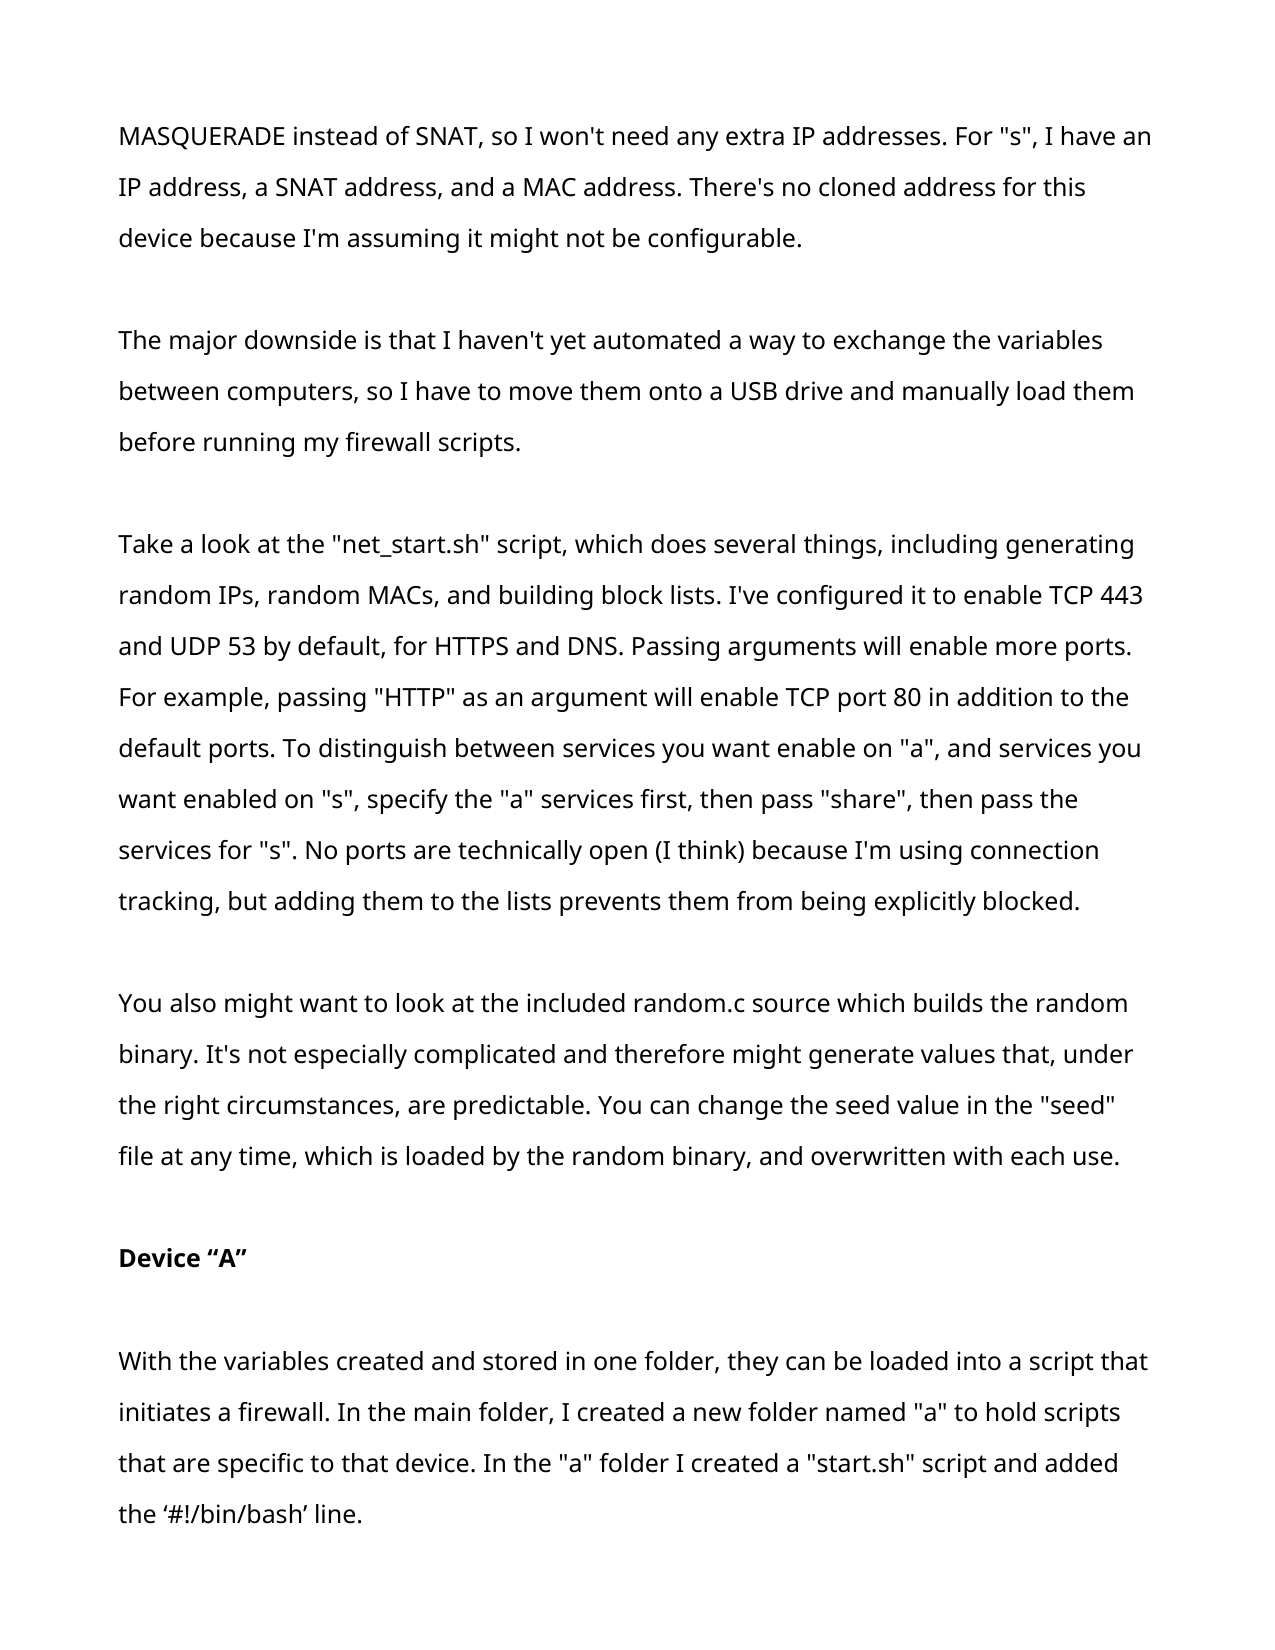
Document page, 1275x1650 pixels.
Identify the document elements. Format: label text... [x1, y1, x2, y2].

text Device “A” [118, 1241, 1157, 1275]
text Take a look at the "net_start.sh" script, which does several things, including generating random IPs, random MACs, and building block lists. I've configured it to enable TCP 443 and UDP 53 by default, for HTTPS and DNS. Passing arguments will enable more ports. For example, passing "HTTP" as an argument will enable TCP port 80 in addition to the default ports. To distinguish between services you want enable on "a", and services you want enabled on "s", specify the "a" services first, then pass "share", then pass the services for "s". No ports are technically open (I think) because I'm using connection tracking, but adding them to the lists prevents them from being explicitly blocked. [118, 526, 1157, 918]
text With the variables created and stored in one folder, they can be loaded into a script that initiates a firewall. In the main folder, I created a new folder named "a" to hold scripts that are specific to that device. In the "a" folder I created a "start.sh" script and added the ‘#!/bin/bash’ line. [118, 1343, 1157, 1530]
text MASQUERADE instead of SNAT, so I won't need any extra IP addresses. For "s", I have an IP address, a SNAT address, and a MAC address. There's no cloned address for this device because I'm assuming it might not be configurable. [118, 118, 1157, 254]
text The major downside is that I haven't yet automated a way to exchange the variables between computers, so I have to move them onto a USB drive and manually load them before running my firewall scripts. [118, 322, 1157, 458]
text You also might want to look at the included random.c source which builds the random binary. It's not especially complicated and therefore might generate values that, under the right circumstances, are predictable. You can change the seed value in the "seed" file at any time, which is loaded by the random binary, and overwritten with each use. [118, 986, 1157, 1173]
